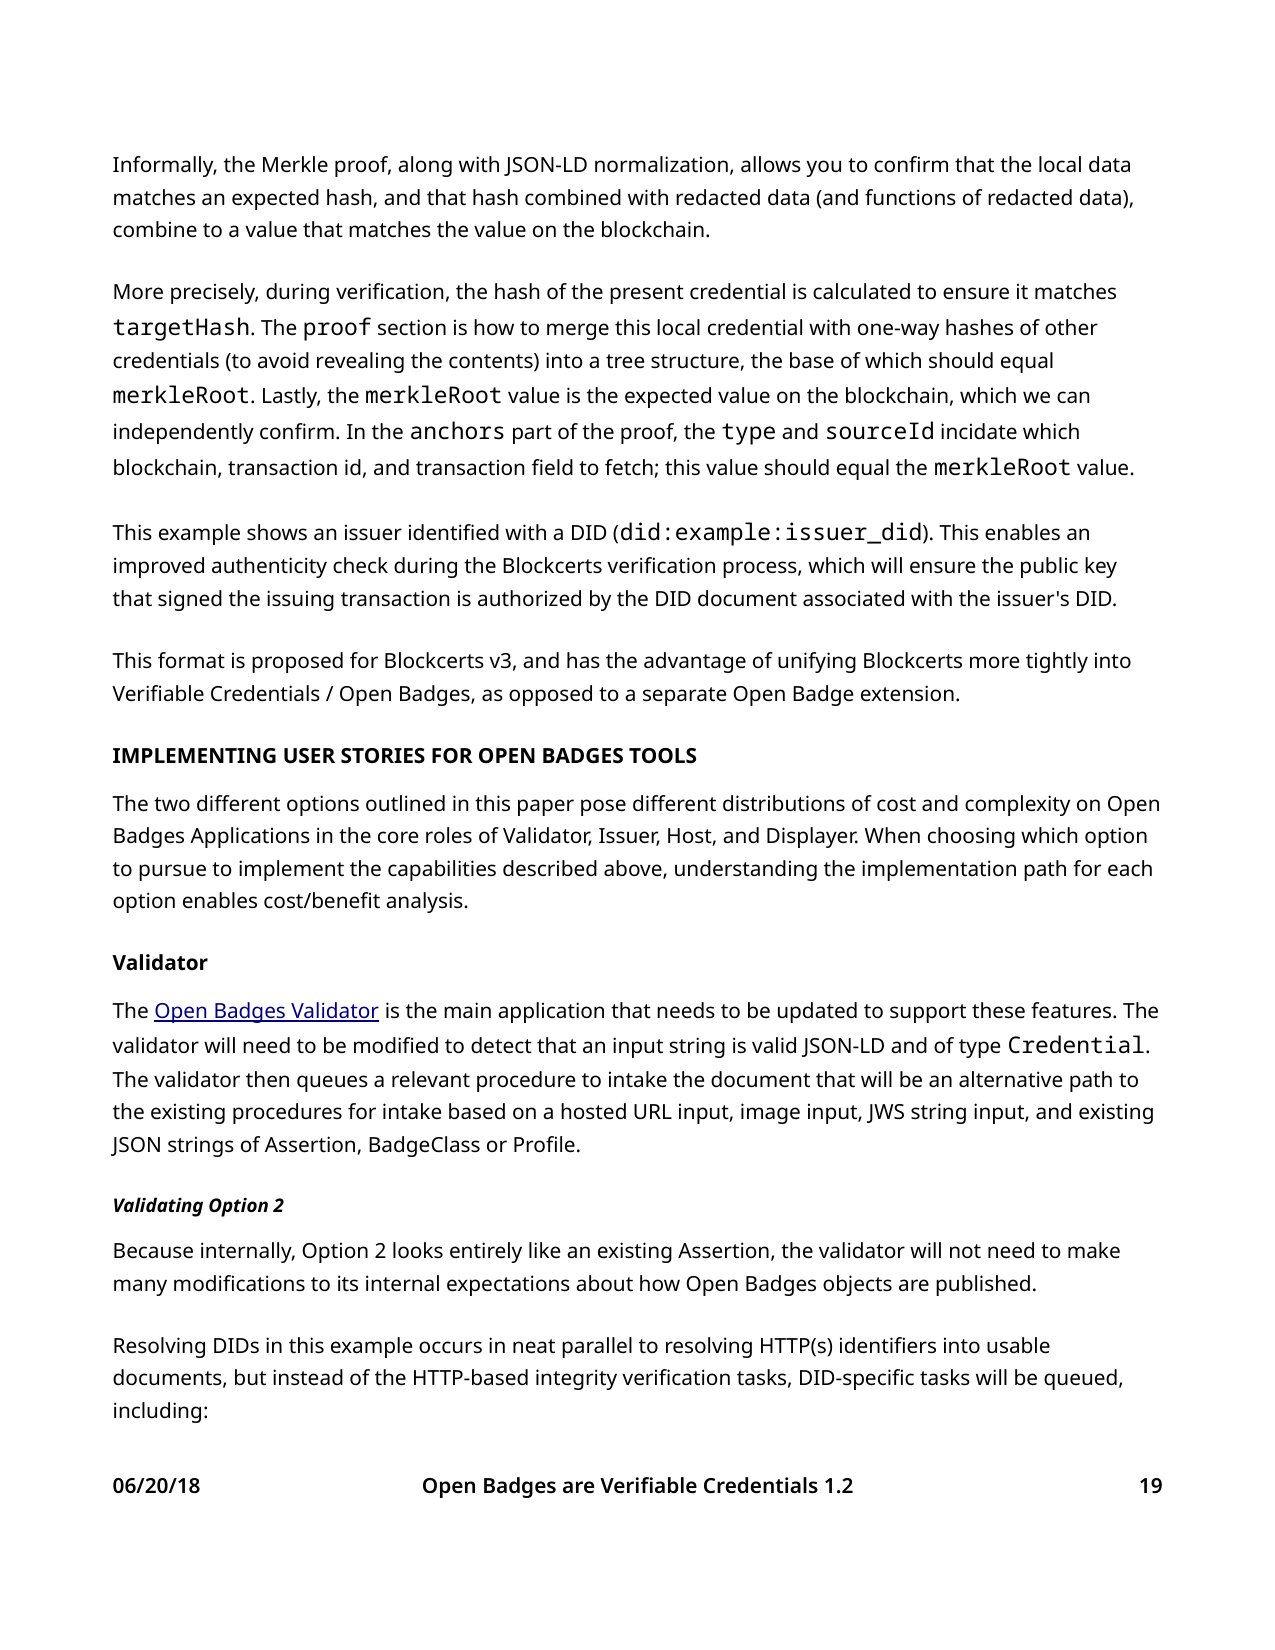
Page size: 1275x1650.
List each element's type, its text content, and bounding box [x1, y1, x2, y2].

text This format is proposed for Blockcerts v3, and has the advantage of unifying Blockcerts more tightly into Verifiable Credentials / Open Badges, as opposed to a separate Open Badge extension. [112, 646, 1162, 707]
subtitle Implementing User Stories for Open Badges Tools [112, 741, 1162, 769]
subtitle Validating Option 2 [112, 1192, 1162, 1217]
text This example shows an issuer identified with a DID (did:example:issuer_did). This enables an improved authenticity check during the Blockcerts verification process, which will ensure the public key that signed the issuing transaction is authorized by the DID document associated with the issuer's DID. [112, 516, 1162, 613]
text The two different options outlined in this paper pose different distributions of cost and complexity on Open Badges Applications in the core roles of Validator, Issuer, Host, and Displayer. When choosing which option to pursue to implement the capabilities described above, understanding the implementation path for each option enables cost/benefit analysis. [112, 789, 1162, 915]
text Informally, the Merkle proof, along with JSON-LD normalization, allows you to confirm that the local data matches an expected hash, and that hash combined with redacted data (and functions of redacted data), combine to a value that matches the value on the blockchain. [112, 150, 1162, 244]
text Resolving DIDs in this example occurs in neat parallel to resolving HTTP(s) identifiers into usable documents, but instead of the HTTP-based integrity verification tasks, DID-specific tasks will be queued, including: [112, 1331, 1162, 1424]
text The Open Badges Validator is the main application that needs to be updated to support these features. The validator will need to be modified to detect that an input string is valid JSON-LD and of type Credential. The validator then queues a relevant procedure to intake the document that will be an alternative path to the existing procedures for intake based on a hosted URL input, image input, JWS string input, and existing JSON strings of Assertion, BadgeClass or Profile. [112, 996, 1162, 1158]
text More precisely, during verification, the hash of the present credential is calculated to ensure it matches targetHash. The proof section is how to merge this local credential with one-way hashes of other credentials (to avoid revealing the contents) into a tree structure, the base of which should equal merkleRoot. Lastly, the merkleRoot value is the expected value on the blockchain, which we can independently confirm. In the anchors part of the proof, the type and sourceId incidate which blockchain, transaction id, and transaction field to fetch; this value should equal the merkleRoot value. [112, 277, 1162, 482]
text Because internally, Option 2 looks entirely like an existing Assertion, the validator will not need to make many modifications to its internal expectations about how Open Badges objects are published. [112, 1236, 1162, 1297]
subtitle Validator [112, 948, 1162, 977]
